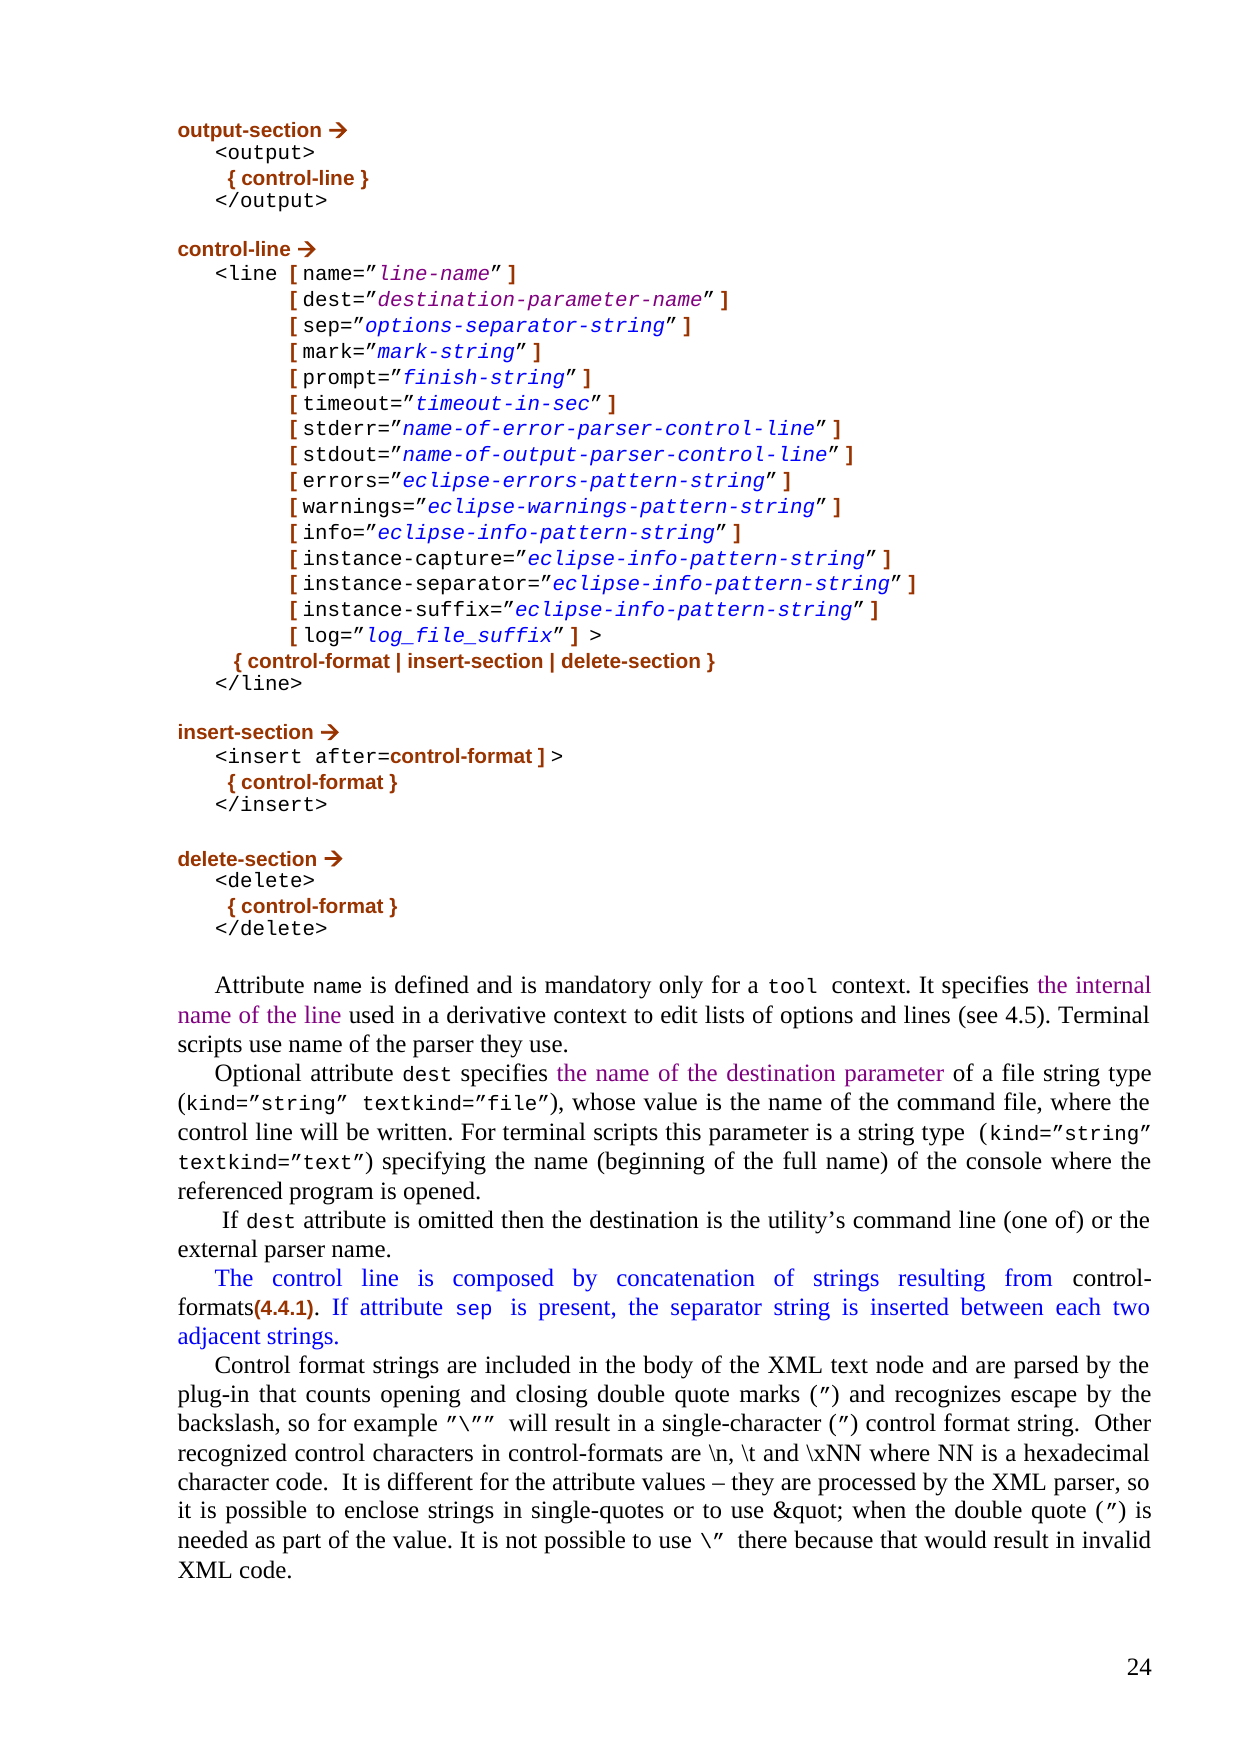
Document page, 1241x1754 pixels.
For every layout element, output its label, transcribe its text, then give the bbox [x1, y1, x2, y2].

text delete-section  [177, 846, 1152, 871]
text [ instance-suffix=”eclipse-info-pattern-string” ] [177, 597, 1152, 623]
text { control-line } [177, 166, 1152, 190]
text Attribute name is defined and is mandatory only for a tool context. It specifies the internal name of the line used in a derivative context to edit lists of options and lines (see 4.5). Terminal scripts use name of the parser they use. [177, 971, 1152, 1058]
text The control line is composed by concatenation of strings resulting from control-formats(4.4.1). If attribute sep is present, the separator string is inserted between each two adjacent strings. [177, 1263, 1152, 1350]
text <line [ name=”line-name” ] [177, 261, 1152, 287]
text { control-format } [177, 894, 1152, 918]
text [ stderr=”name-of-error-parser-control-line” ] [177, 416, 1152, 442]
text <insert after=control-format ] > [177, 744, 1152, 770]
text [ errors=”eclipse-errors-pattern-string” ] [177, 468, 1152, 494]
text If dest attribute is omitted then the destination is the utility’s command line (one of) or the external parser name. [177, 1205, 1152, 1263]
text [ dest=”destination-parameter-name” ] [177, 287, 1152, 313]
text </delete> [177, 918, 1152, 942]
text </output> [177, 190, 1152, 213]
text Optional attribute dest specifies the name of the destination parameter of a file string type (kind=”string” textkind=”file”), whose value is the name of the command file, where the control line will be written. For terminal scripts this parameter is a string type (kind=”string” textkind=”text”) specifying the name (beginning of the full name) of the console where the referenced program is opened. [177, 1058, 1152, 1205]
text [ timeout=”timeout-in-sec” ] [177, 390, 1152, 416]
text <delete> [177, 871, 1152, 894]
text </line> [177, 673, 1152, 696]
text { control-format | insert-section | delete-section } [177, 649, 1152, 673]
text </insert> [177, 794, 1152, 818]
text <output> [177, 142, 1152, 166]
text [ warnings=”eclipse-warnings-pattern-string” ] [177, 494, 1152, 519]
text output-section  [177, 118, 1152, 142]
text Control format strings are included in the body of the XML text node and are parsed by the plug-in that counts opening and closing double quote marks (”) and recognizes escape by the backslash, so for example ”\”” will result in a single-character (”) control format string. Other recognized control characters in control-formats are \n, \t and \xNN where NN is a hexadecimal character code. It is different for the attribute values – they are processed by the XML parser, so it is possible to enclose strings in single-quotes or to use &quot; when the double quote (”) is needed as part of the value. It is not possible to use \” there because that would result in invalid XML code. [177, 1350, 1152, 1583]
text insert-section  [177, 720, 1152, 744]
text [ log=”log_file_suffix” ] > [177, 623, 1152, 649]
text [ sep=”options-separator-string” ] [177, 313, 1152, 339]
text [ info=”eclipse-info-pattern-string” ] [177, 519, 1152, 545]
text [ instance-capture=”eclipse-info-pattern-string” ] [177, 545, 1152, 571]
text [ prompt=”finish-string” ] [177, 364, 1152, 390]
text [ mark=”mark-string” ] [177, 339, 1152, 364]
text [ instance-separator=”eclipse-info-pattern-string” ] [177, 571, 1152, 597]
text { control-format } [177, 770, 1152, 794]
text control-line  [177, 237, 1152, 261]
text [ stdout=”name-of-output-parser-control-line” ] [177, 442, 1152, 468]
